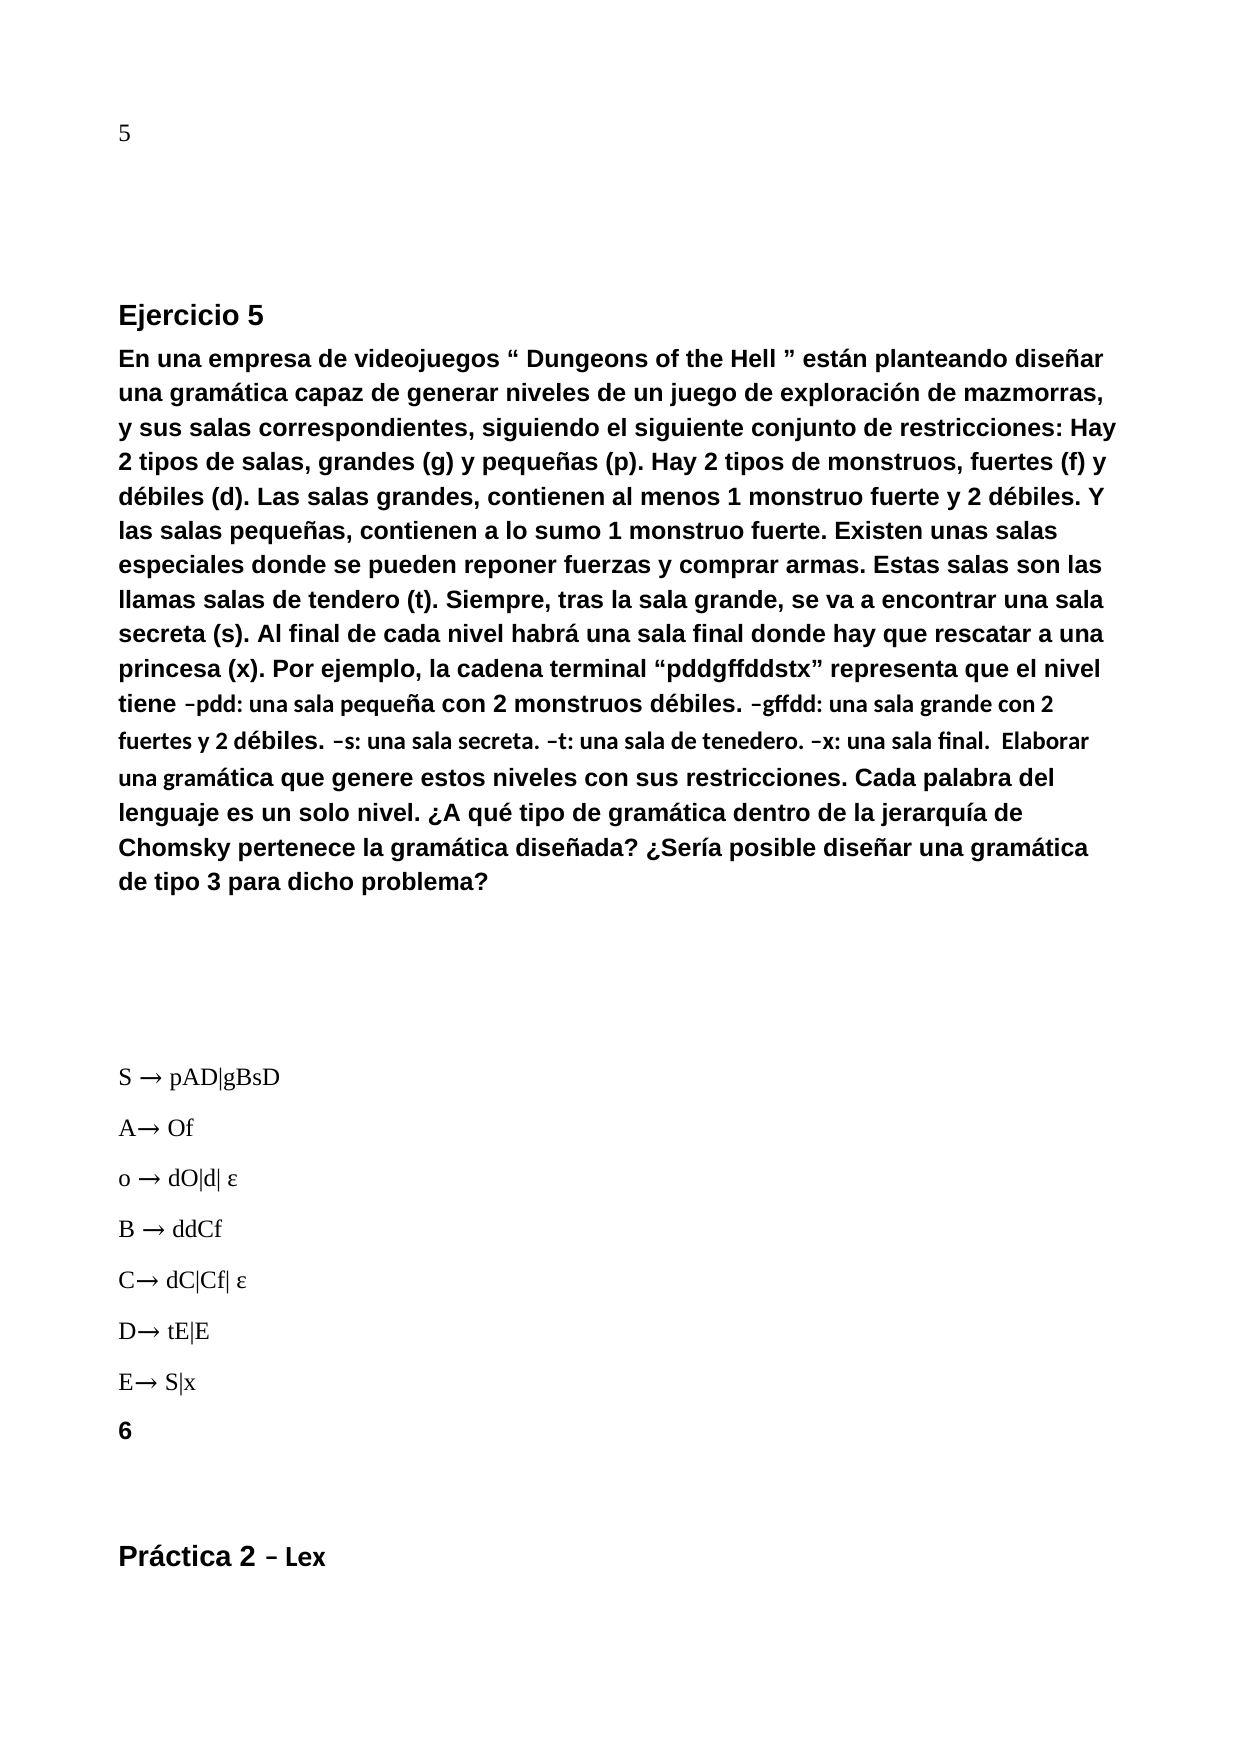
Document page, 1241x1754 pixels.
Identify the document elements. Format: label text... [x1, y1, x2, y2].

text Práctica 2 – Lex [118, 1538, 1122, 1574]
text o → dO|d| ε [118, 1162, 1122, 1192]
text Ejercicio 5 [118, 297, 1122, 331]
text En una empresa de videojuegos “ Dungeons of the Hell ” están planteando diseñar una gramática capaz de generar niveles de un juego de exploración de mazmorras, y sus salas correspondientes, siguiendo el siguiente conjunto de restricciones: Hay 2 tipos de salas, grandes (g) y pequeñas (p). Hay 2 tipos de monstruos, fuertes (f) y débiles (d). Las salas grandes, contienen al menos 1 monstruo fuerte y 2 débiles. Y las salas pequeñas, contienen a lo sumo 1 monstruo fuerte. Existen unas salas especiales donde se pueden reponer fuerzas y comprar armas. Estas salas son las llamas salas de tendero (t). Siempre, tras la sala grande, se va a encontrar una sala secreta (s). Al final de cada nivel habrá una sala final donde hay que rescatar a una princesa (x). Por ejemplo, la cadena terminal “pddgffddstx” representa que el nivel tiene –pdd: una sala pequeña con 2 monstruos débiles. –gffdd: una sala grande con 2 fuertes y 2 débiles. –s: una sala secreta. –t: una sala de tenedero. –x: una sala final. Elaborar una gramática que genere estos niveles con sus restricciones. Cada palabra del lenguaje es un solo nivel. ¿A qué tipo de gramática dentro de la jerarquía de Chomsky pertenece la gramática diseñada? ¿Sería posible diseñar una gramática de tipo 3 para dicho problema? [118, 343, 1122, 896]
text S → pAD|gBsD [118, 1060, 1122, 1091]
text E→ S|x [118, 1365, 1122, 1396]
text D→ tE|E [118, 1314, 1122, 1345]
text C→ dC|Cf| ε [118, 1264, 1122, 1294]
text B → ddCf [118, 1213, 1122, 1243]
text 5 [118, 118, 1122, 147]
text 6 [118, 1416, 1122, 1445]
text A→ Of [118, 1111, 1122, 1141]
